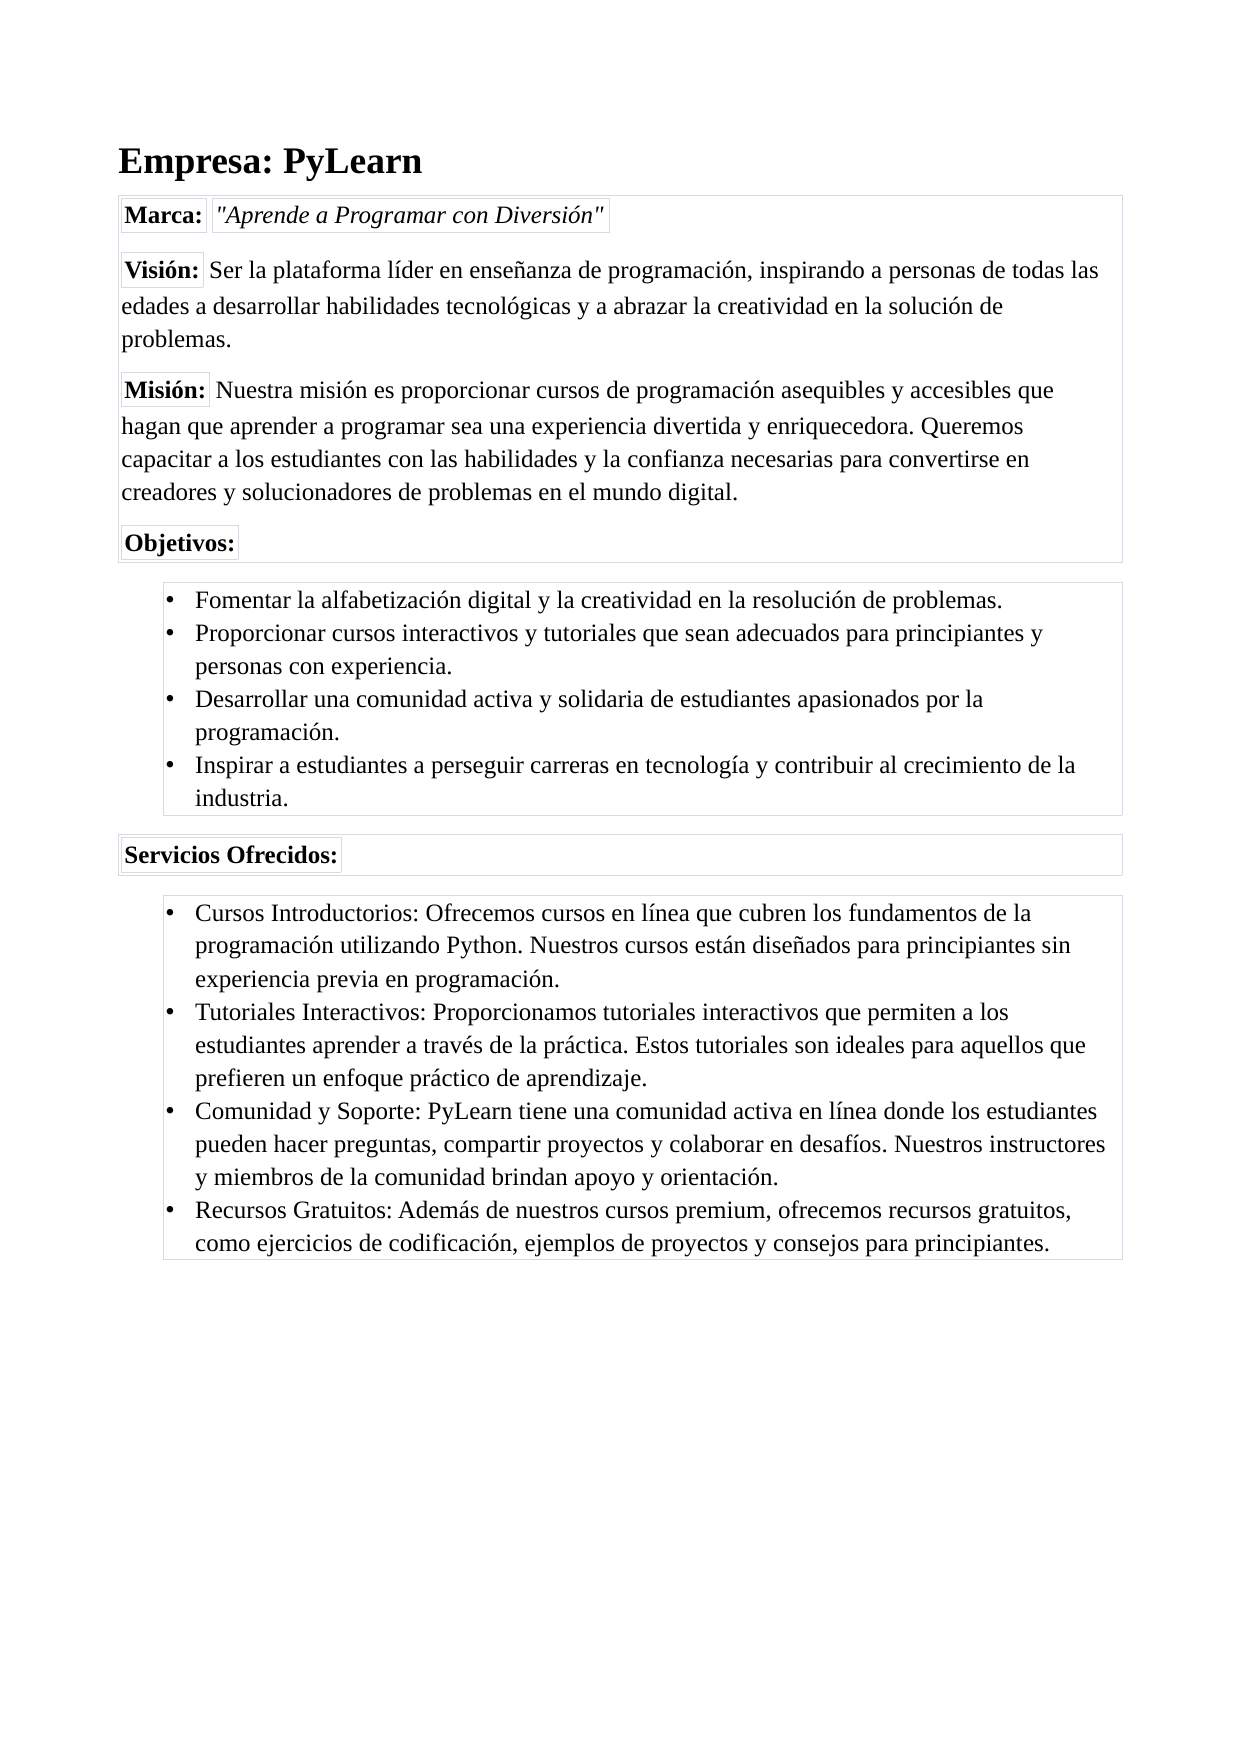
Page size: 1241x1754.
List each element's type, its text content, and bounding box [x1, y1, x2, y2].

list Desarrollar una comunidad activa y solidaria de estudiantes apasionados por la programación. [164, 681, 1122, 746]
subtitle Empresa: PyLearn [118, 139, 1122, 182]
list Fomentar la alfabetización digital y la creatividad en la resolución de problemas. [164, 583, 1122, 614]
text Visión: Ser la plataforma líder en enseñanza de programación, inspirando a personas de todas las edades a desarrollar habilidades tecnológicas y a abrazar la creatividad en la solución de problemas. [119, 249, 1122, 353]
list Proporcionar cursos interactivos y tutoriales que sean adecuados para principiantes y personas con experiencia. [164, 615, 1122, 680]
list Tutoriales Interactivos: Proporcionamos tutoriales interactivos que permiten a los estudiantes aprender a través de la práctica. Estos tutoriales son ideales para aquellos que prefieren un enfoque práctico de aprendizaje. [164, 994, 1122, 1091]
list Recursos Gratuitos: Además de nuestros cursos premium, ofrecemos recursos gratuitos, como ejercicios de codificación, ejemplos de proyectos y consejos para principiantes. [164, 1192, 1122, 1259]
text Servicios Ofrecidos: [119, 835, 1122, 875]
text Objetivos: [119, 522, 1122, 562]
list Comunidad y Soporte: PyLearn tiene una comunidad activa en línea donde los estudiantes pueden hacer preguntas, compartir proyectos y colaborar en desafíos. Nuestros instructores y miembros de la comunidad brindan apoyo y orientación. [164, 1093, 1122, 1191]
list Inspirar a estudiantes a perseguir carreras en tecnología y contribuir al crecimiento de la industria. [164, 747, 1122, 815]
text Misión: Nuestra misión es proporcionar cursos de programación asequibles y accesibles que hagan que aprender a programar sea una experiencia divertida y enriquecedora. Queremos capacitar a los estudiantes con las habilidades y la confianza necesarias para convertirse en creadores y solucionadores de problemas en el mundo digital. [119, 369, 1122, 506]
text Marca: "Aprende a Programar con Diversión" [119, 196, 1122, 232]
list Cursos Introductorios: Ofrecemos cursos en línea que cubren los fundamentos de la programación utilizando Python. Nuestros cursos están diseñados para principiantes sin experiencia previa en programación. [164, 896, 1122, 992]
